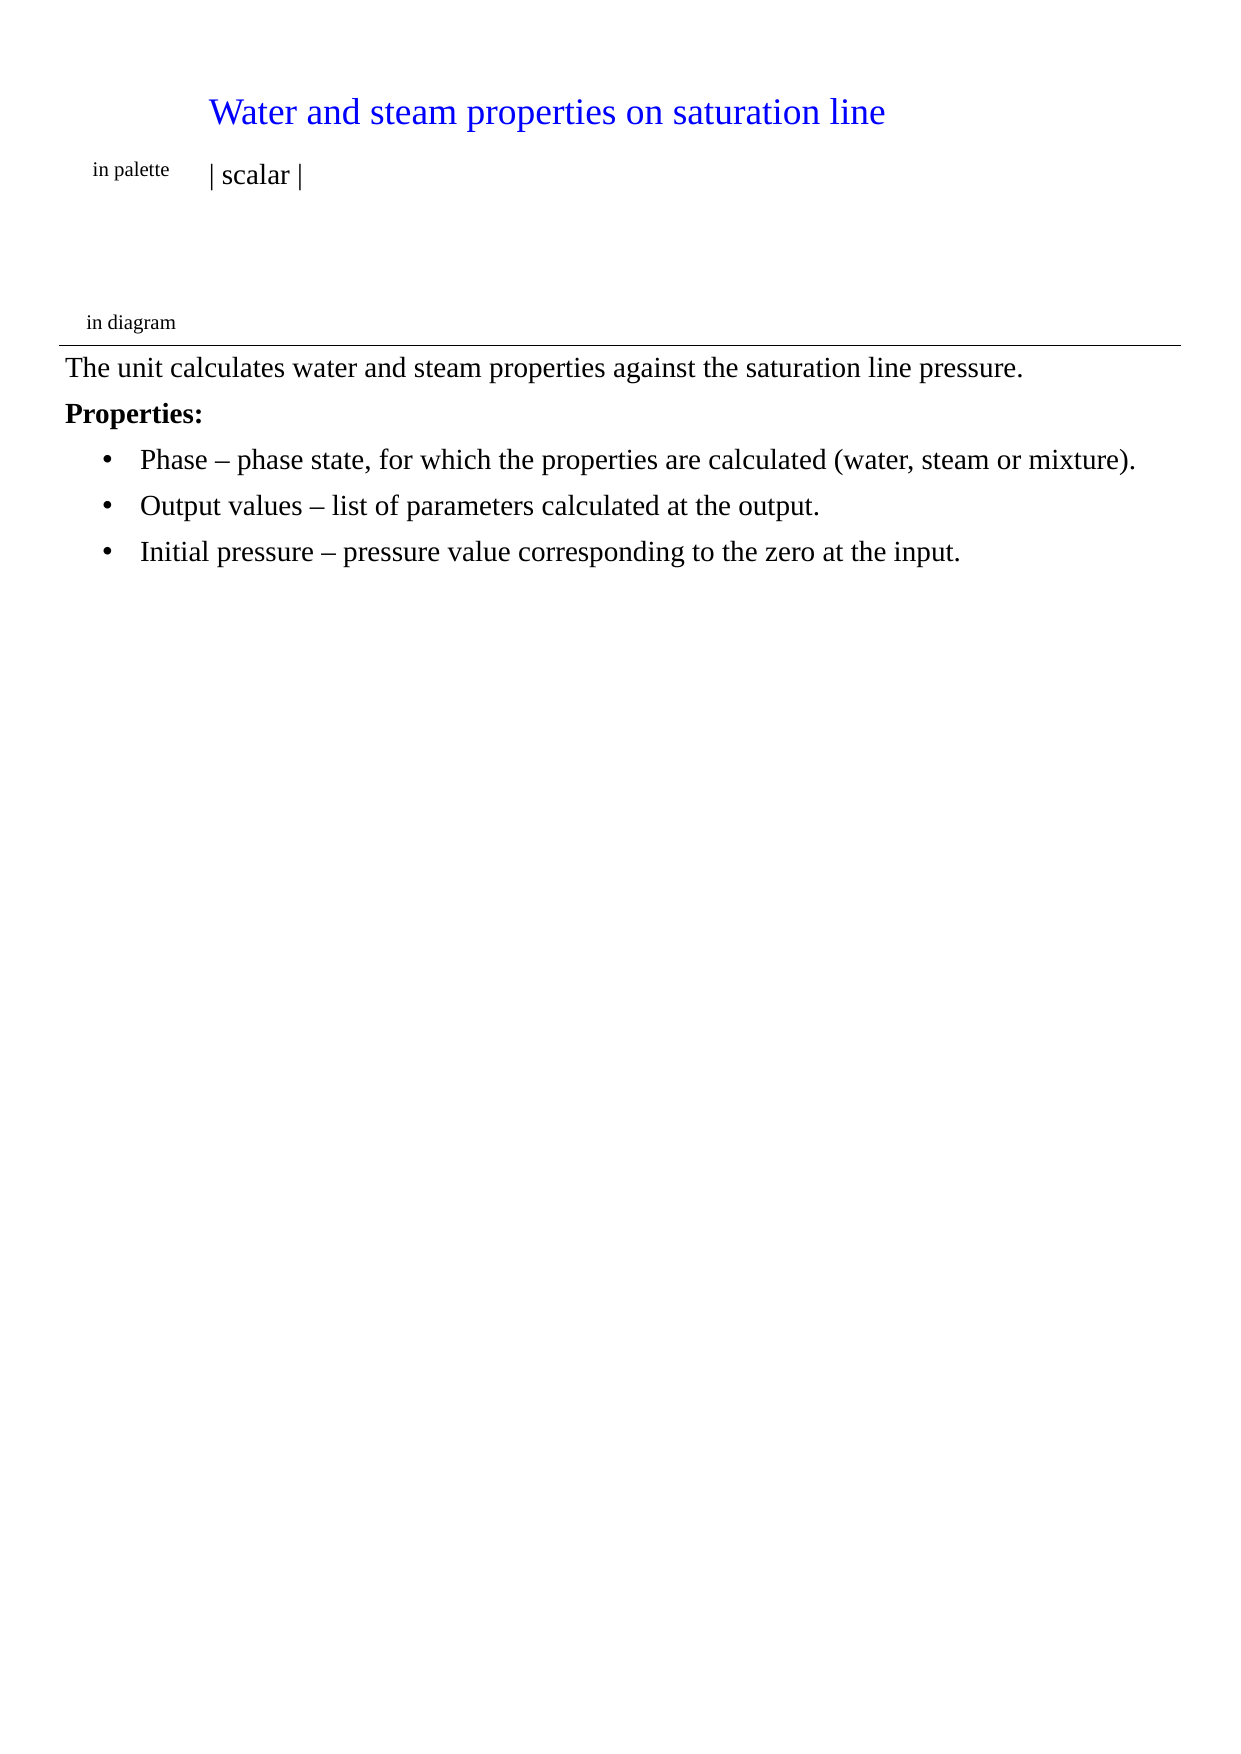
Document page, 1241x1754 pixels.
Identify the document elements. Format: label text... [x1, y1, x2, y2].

table_header [59, 59, 203, 151]
table_cell [203, 209, 1181, 304]
table_header Water and steam properties on saturation line [203, 59, 1181, 151]
table_cell in diagram [59, 304, 203, 344]
table_cell [203, 304, 1181, 344]
table_cell [59, 209, 203, 304]
table_cell The unit calculates water and steam properties against the saturation line pressure. Properties: Phase – phase state, for which the properties are calculated (water, steam or mixture). Output values – list of parameters calculated at the output. Initial pressure – pressure value corresponding to the zero at the input. [59, 346, 1181, 586]
table_cell | scalar | [203, 151, 1181, 208]
table_cell in palette [59, 151, 203, 208]
